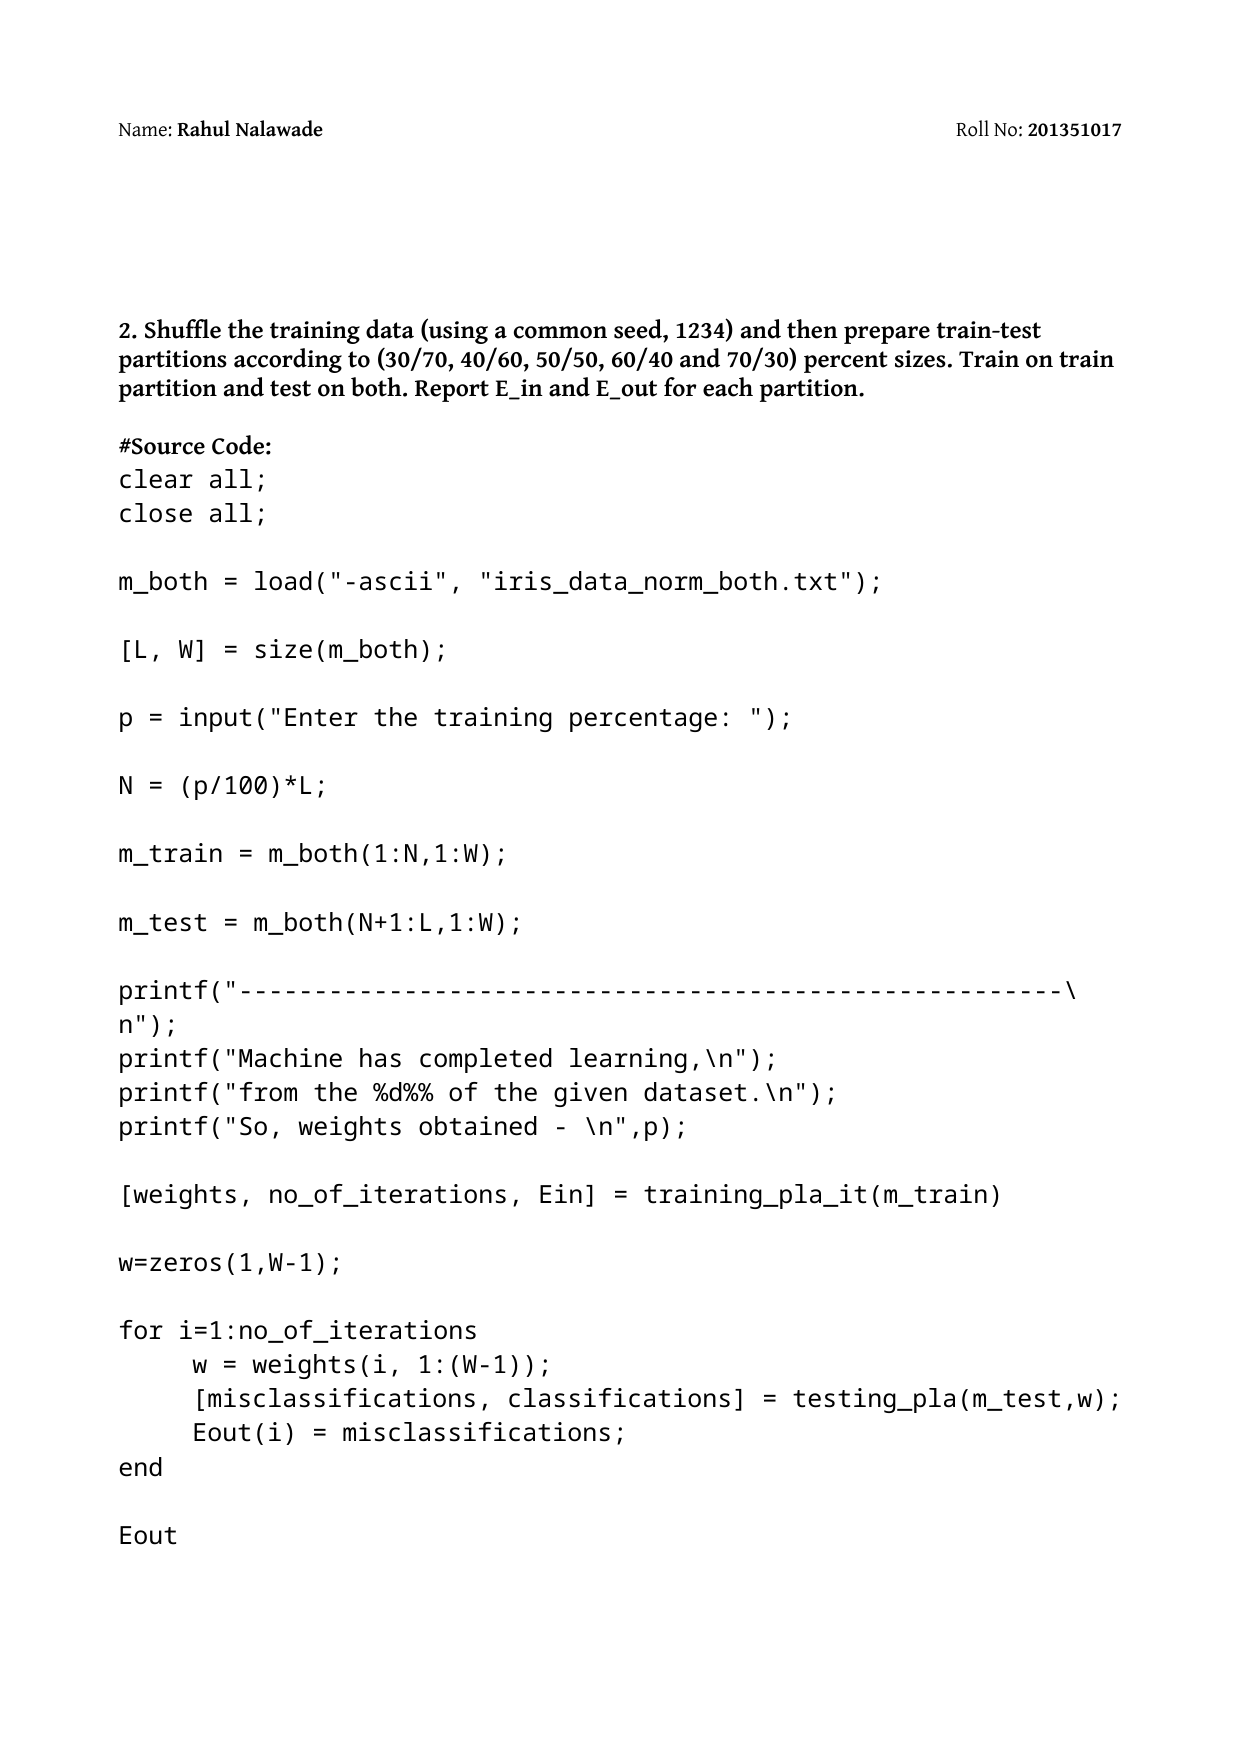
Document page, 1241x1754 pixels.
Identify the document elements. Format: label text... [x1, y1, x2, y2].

text printf("from the %d%% of the given dataset.\n"); [118, 1074, 1122, 1108]
text printf("Machine has completed learning,\n"); [118, 1040, 1122, 1074]
text [weights, no_of_iterations, Ein] = training_pla_it(m_train) [118, 1177, 1122, 1211]
text #Source Code: [118, 432, 1122, 461]
text N = (p/100)*L; [118, 768, 1122, 802]
text printf("So, weights obtained - \n",p); [118, 1108, 1122, 1143]
text close all; [118, 495, 1122, 529]
text [L, W] = size(m_both); [118, 632, 1122, 666]
text m_train = m_both(1:N,1:W); [118, 836, 1122, 870]
text [misclassifications, classifications] = testing_pla(m_test,w); [118, 1381, 1122, 1415]
text for i=1:no_of_iterations [118, 1313, 1122, 1347]
text w=zeros(1,W-1); [118, 1245, 1122, 1279]
text Eout [118, 1517, 1122, 1551]
text w = weights(i, 1:(W-1)); [118, 1347, 1122, 1381]
text 2. Shuffle the training data (using a common seed, 1234) and then prepare train-test partitions according to (30/70, 40/60, 50/50, 60/40 and 70/30) percent sizes. Train on train partition and test on both. Report E_in and E_out for each partition. [118, 317, 1122, 403]
text m_test = m_both(N+1:L,1:W); [118, 904, 1122, 938]
text Eout(i) = misclassifications; [118, 1415, 1122, 1449]
text m_both = load("-ascii", "iris_data_norm_both.txt"); [118, 563, 1122, 598]
text p = input("Enter the training percentage: "); [118, 700, 1122, 734]
text clear all; [118, 461, 1122, 495]
text end [118, 1449, 1122, 1483]
text printf("-------------------------------------------------------\n"); [118, 972, 1122, 1040]
